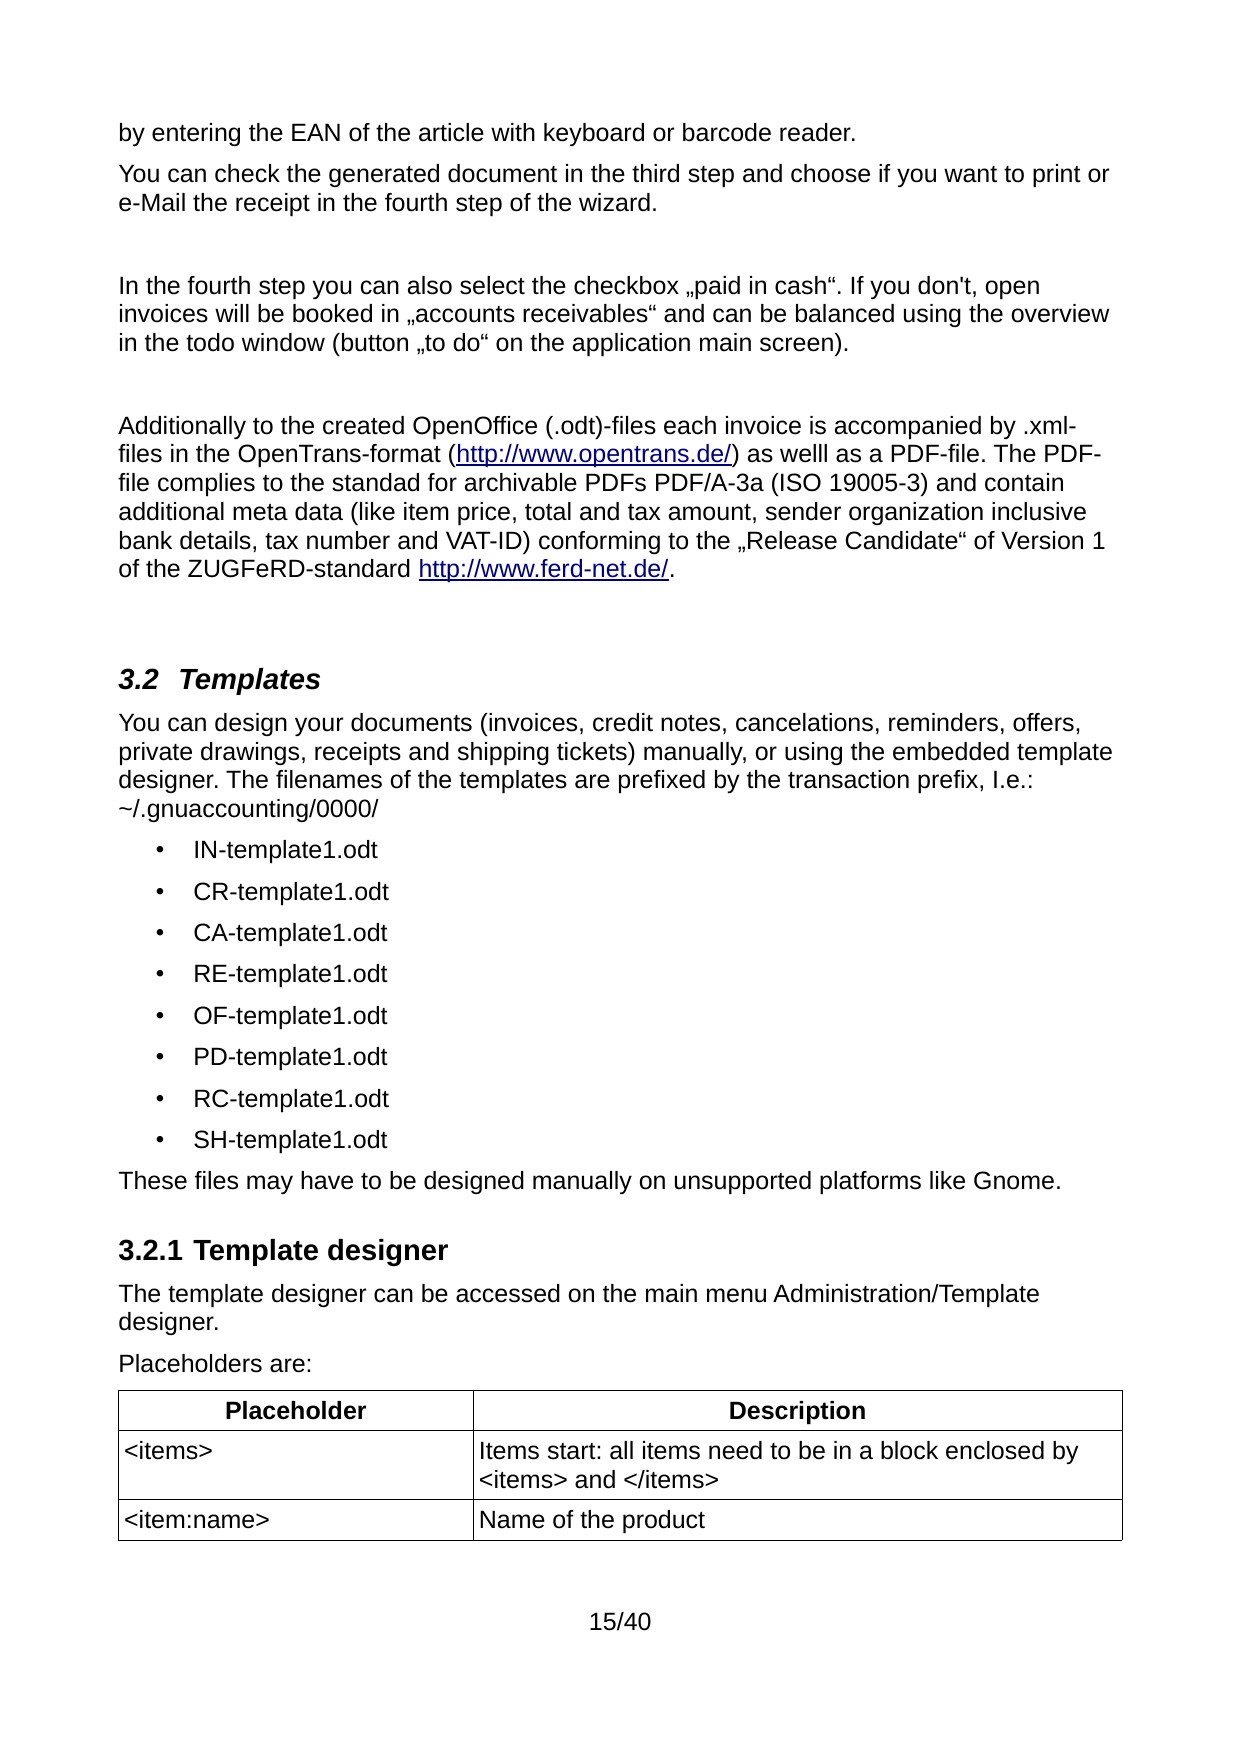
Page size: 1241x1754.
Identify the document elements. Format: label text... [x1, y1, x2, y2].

text These files may have to be designed manually on unsupported platforms like Gnome. [118, 1166, 1122, 1195]
list SH-template1.odt [156, 1125, 1122, 1154]
table_header Placeholder [119, 1391, 473, 1430]
text The template designer can be accessed on the main menu Administration/Template designer. [118, 1278, 1122, 1336]
list RE-template1.odt [156, 959, 1122, 988]
subtitle Template designer [118, 1232, 1122, 1266]
text You can design your documents (invoices, credit notes, cancelations, reminders, offers, private drawings, receipts and shipping tickets) manually, or using the embedded template designer. The filenames of the templates are prefixed by the transaction prefix, I.e.: ~/.gnuaccounting/0000/ [118, 708, 1122, 823]
text You can check the generated document in the third step and choose if you want to print or e-Mail the receipt in the fourth step of the wizard. [118, 159, 1122, 217]
list CR-template1.odt [156, 877, 1122, 906]
table_cell Name of the product [474, 1500, 1122, 1539]
list RC-template1.odt [156, 1083, 1122, 1112]
text Additionally to the created OpenOffice (.odt)-files each invoice is accompanied by .xml-files in the OpenTrans-format (http://www.opentrans.de/) as welll as a PDF-file. The PDF-file complies to the standad for archivable PDFs PDF/A-3a (ISO 19005-3) and contain additional meta data (like item price, total and tax amount, sender organization inclusive bank details, tax number and VAT-ID) conforming to the „Release Candidate“ of Version 1 of the ZUGFeRD-standard http://www.ferd-net.de/. [118, 411, 1122, 583]
text Placeholders are: [118, 1348, 1122, 1377]
text by entering the EAN of the article with keyboard or barcode reader. [118, 118, 1122, 147]
table_header Description [474, 1391, 1122, 1430]
table_cell <item:name> [119, 1500, 473, 1539]
list IN-template1.odt [156, 835, 1122, 864]
table_cell Items start: all items need to be in a block enclosed by <items> and </items> [474, 1431, 1122, 1499]
subtitle Templates [118, 662, 1122, 695]
text In the fourth step you can also select the checkbox „paid in cash“. If you don't, open invoices will be booked in „accounts receivables“ and can be balanced using the overview in the todo window (button „to do“ on the application main screen). [118, 271, 1122, 357]
list PD-template1.odt [156, 1042, 1122, 1071]
table_cell <items> [119, 1431, 473, 1499]
list OF-template1.odt [156, 1001, 1122, 1030]
list CA-template1.odt [156, 918, 1122, 947]
